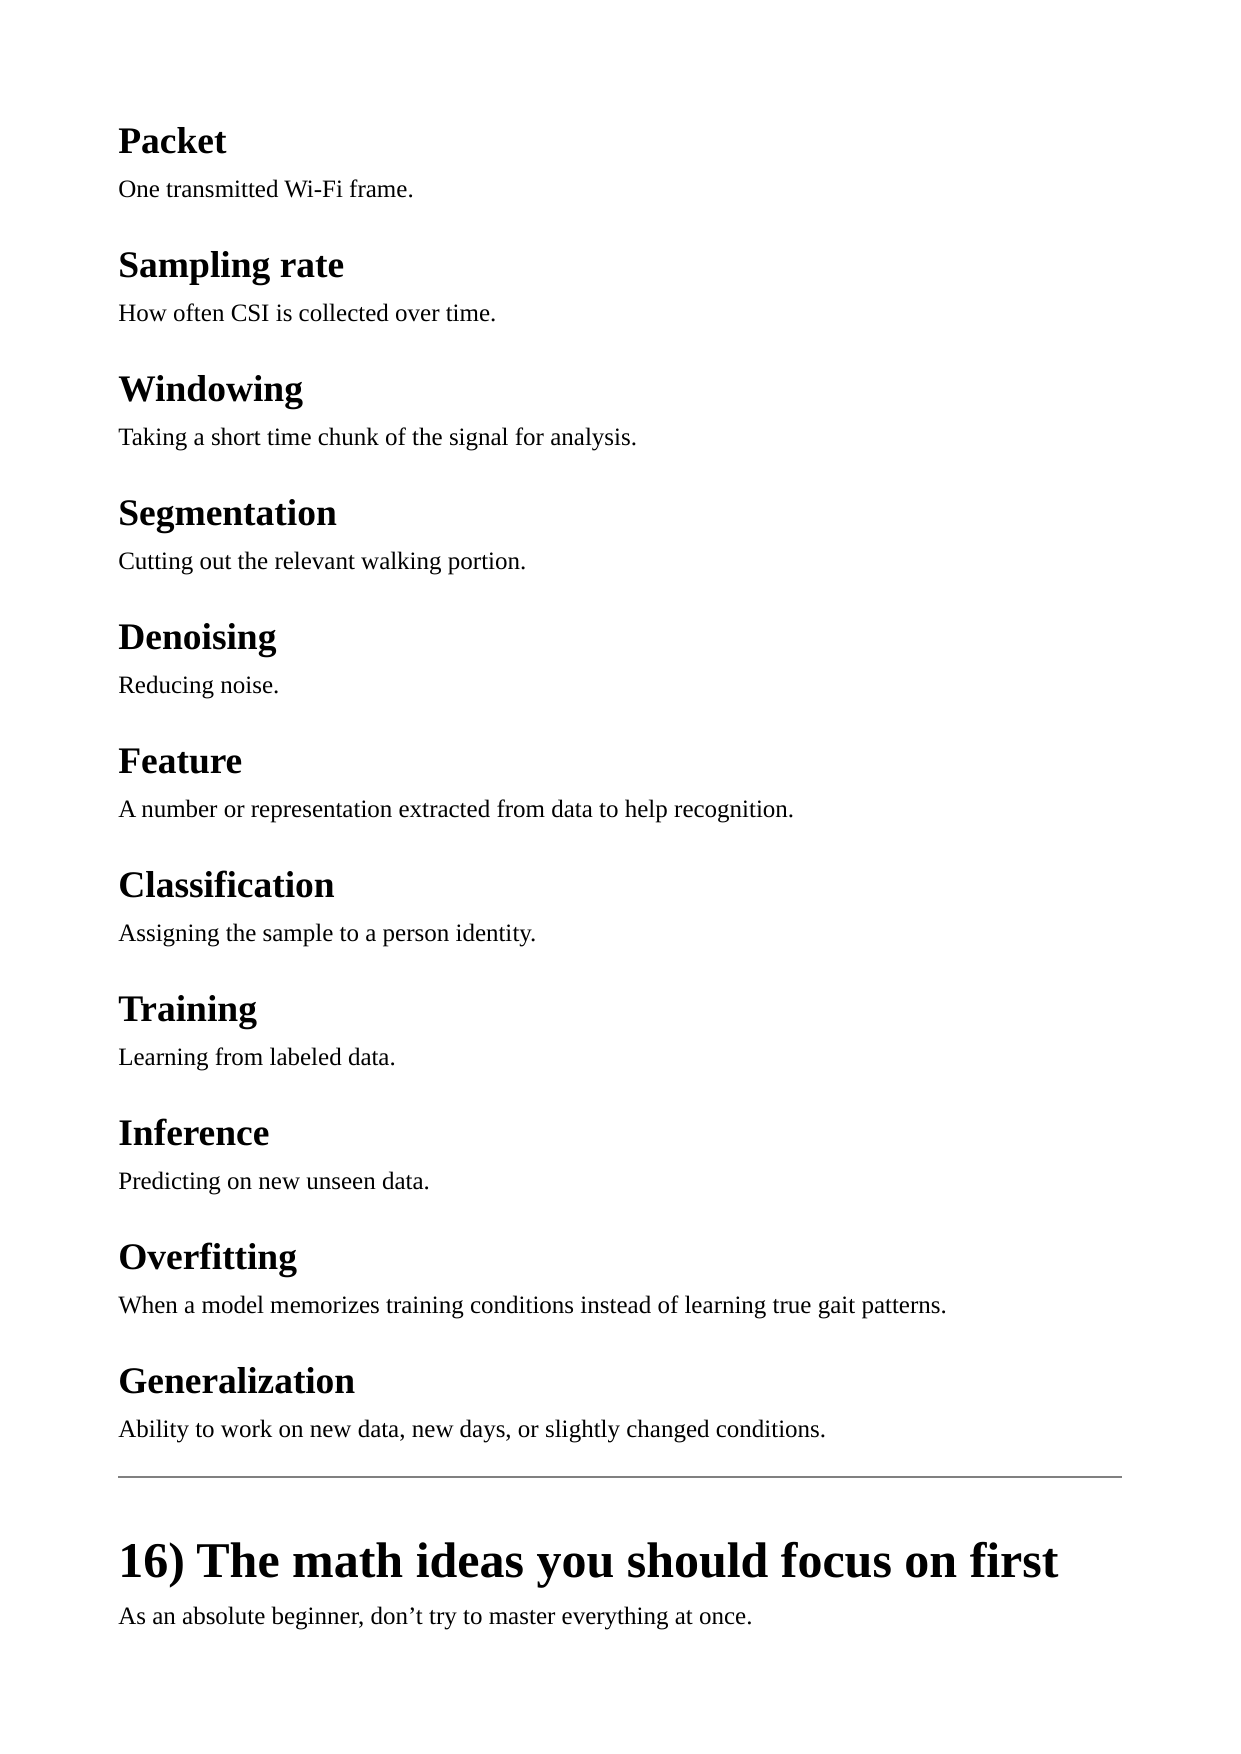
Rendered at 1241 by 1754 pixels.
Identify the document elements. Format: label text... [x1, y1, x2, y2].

subtitle Feature [118, 738, 1122, 782]
subtitle Windowing [118, 366, 1122, 409]
text One transmitted Wi-Fi frame. [118, 174, 1122, 202]
text Learning from labeled data. [118, 1042, 1122, 1071]
text A number or representation extracted from data to help recognition. [118, 794, 1122, 823]
subtitle Training [118, 987, 1122, 1030]
text Cutting out the relevant walking portion. [118, 546, 1122, 575]
subtitle 16) The math ideas you should focus on first [118, 1531, 1122, 1589]
text Reducing noise. [118, 670, 1122, 699]
subtitle Classification [118, 862, 1122, 906]
text Assigning the sample to a person identity. [118, 918, 1122, 947]
subtitle Overfitting [118, 1235, 1122, 1278]
subtitle Denoising [118, 614, 1122, 657]
subtitle Sampling rate [118, 242, 1122, 285]
subtitle Packet [118, 118, 1122, 161]
subtitle Inference [118, 1111, 1122, 1154]
text When a model memorizes training conditions instead of learning true gait patterns. [118, 1290, 1122, 1319]
text Taking a short time chunk of the signal for analysis. [118, 422, 1122, 451]
text How often CSI is collected over time. [118, 298, 1122, 327]
text Ability to work on new data, new days, or slightly changed conditions. [118, 1414, 1122, 1443]
text As an absolute beginner, don’t try to master everything at once. [118, 1601, 1122, 1630]
subtitle Generalization [118, 1359, 1122, 1402]
subtitle Segmentation [118, 490, 1122, 533]
text Predicting on new unseen data. [118, 1166, 1122, 1195]
